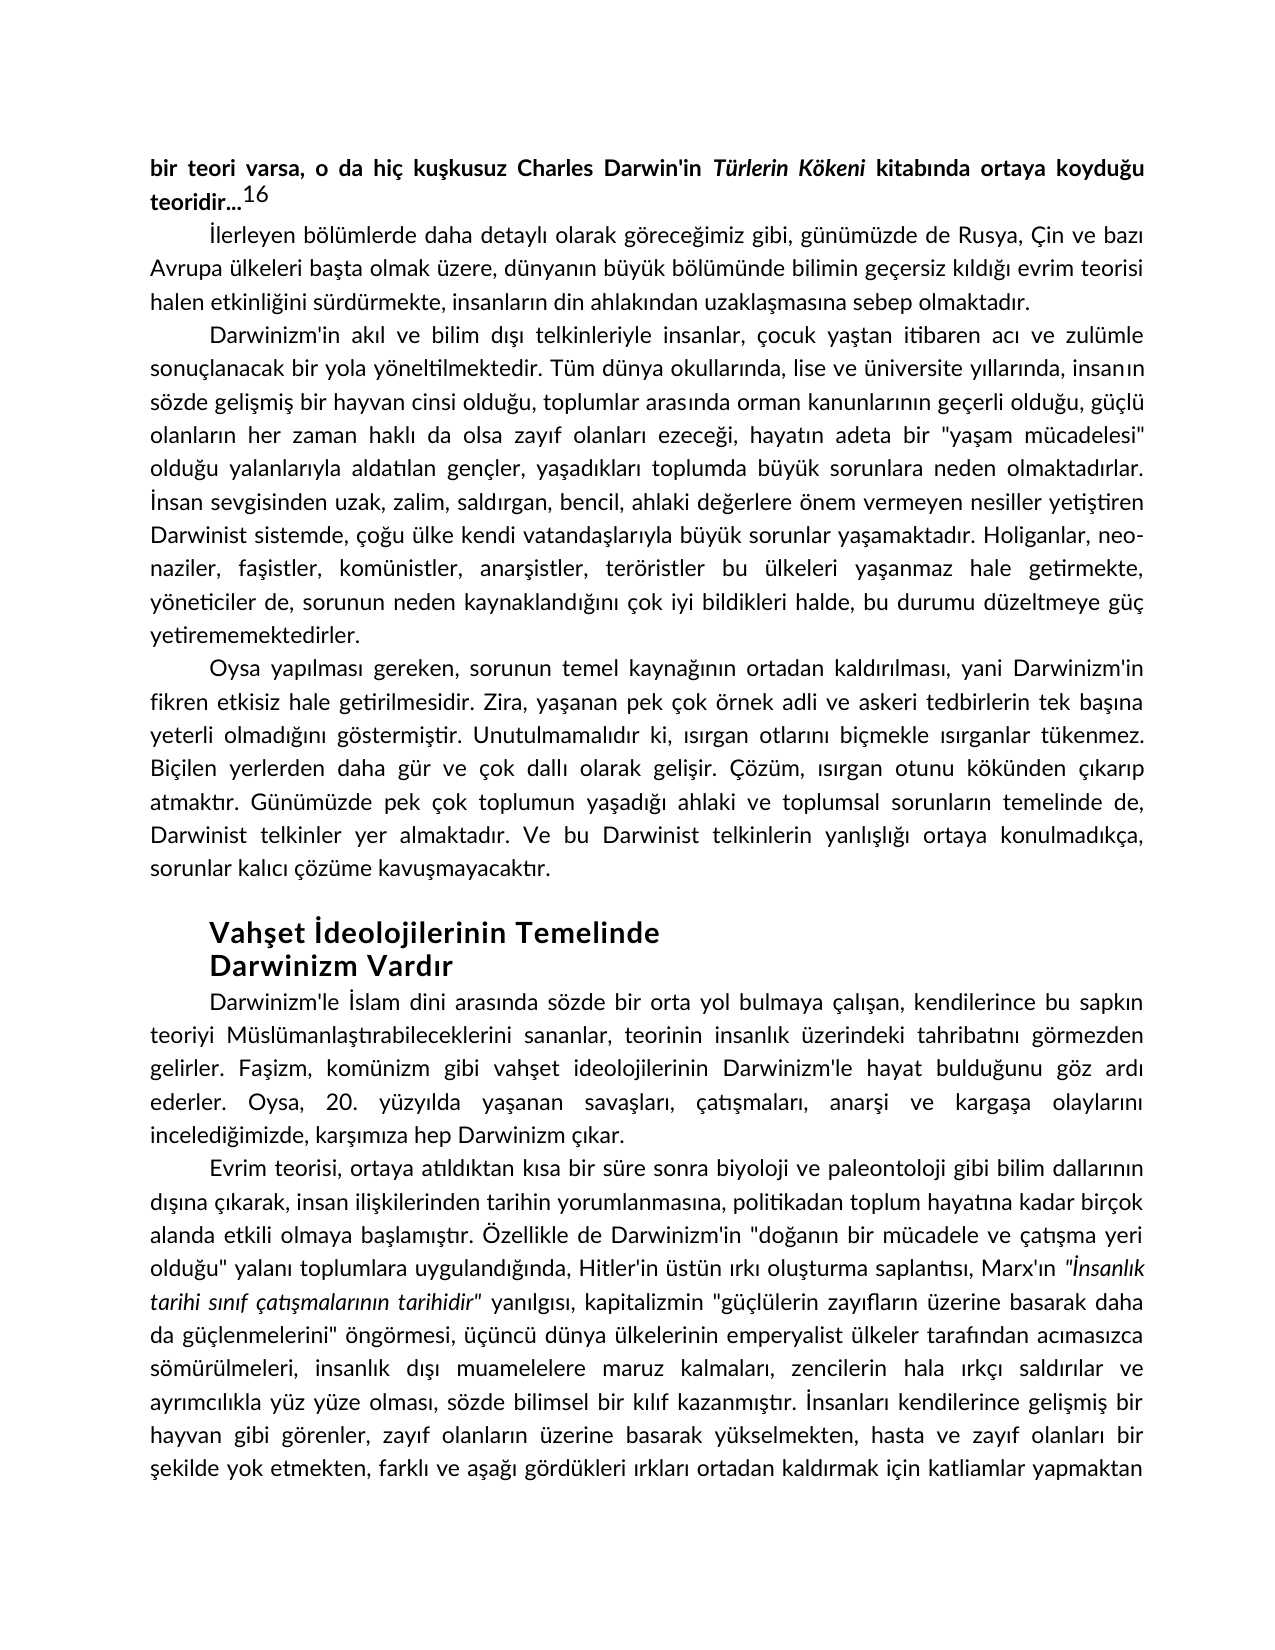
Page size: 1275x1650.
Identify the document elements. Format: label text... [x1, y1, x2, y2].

text İlerleyen bölümlerde daha detaylı olarak göreceğimiz gibi, günümüzde de Rusya, Çin ve bazı Avrupa ülkeleri başta olmak üzere, dünyanın büyük bölümünde bilimin geçersiz kıldığı evrim teorisi halen etkinliğini sürdürmekte, insanların din ahlakından uzaklaşmasına sebep olmaktadır. [150, 217, 1145, 317]
text Darwinizm'in akıl ve bilim dışı telkinleriyle insanlar, çocuk yaştan itibaren acı ve zulümle sonuçlanacak bir yola yöneltilmektedir. Tüm dünya okullarında, lise ve üniversite yıllarında, insanın sözde gelişmiş bir hayvan cinsi olduğu, toplumlar arasında orman kanunlarının geçerli olduğu, güçlü olanların her zaman haklı da olsa zayıf olanları ezeceği, hayatın adeta bir "yaşam mücadelesi" olduğu yalanlarıyla aldatılan gençler, yaşadıkları toplumda büyük sorunlara neden olmaktadırlar. İnsan sevgisinden uzak, zalim, saldırgan, bencil, ahlaki değerlere önem vermeyen nesiller yetiştiren Darwinist sistemde, çoğu ülke kendi vatandaşlarıyla büyük sorunlar yaşamaktadır. Holiganlar, neo-naziler, faşistler, komünistler, anarşistler, teröristler bu ülkeleri yaşanmaz hale getirmekte, yöneticiler de, sorunun neden kaynaklandığını çok iyi bildikleri halde, bu durumu düzeltmeye güç yetirememektedirler. [150, 317, 1145, 650]
text Oysa yapılması gereken, sorunun temel kaynağının ortadan kaldırılması, yani Darwinizm'in fikren etkisiz hale getirilmesidir. Zira, yaşanan pek çok örnek adli ve askeri tedbirlerin tek başına yeterli olmadığını göstermiştir. Unutulmamalıdır ki, ısırgan otlarını biçmekle ısırganlar tükenmez. Biçilen yerlerden daha gür ve çok dallı olarak gelişir. Çözüm, ısırgan otunu kökünden çıkarıp atmaktır. Günümüzde pek çok toplumun yaşadığı ahlaki ve toplumsal sorunların temelinde de, Darwinist telkinler yer almaktadır. Ve bu Darwinist telkinlerin yanlışlığı ortaya konulmadıkça, sorunlar kalıcı çözüme kavuşmayacaktır. [150, 650, 1145, 883]
text bir teori varsa, o da hiç kuşkusuz Charles Darwin'in Türlerin Kökeni kitabında ortaya koyduğu teoridir...16 [150, 150, 1145, 217]
text Darwinizm'le İslam dini arasında sözde bir orta yol bulmaya çalışan, kendilerince bu sapkın teoriyi Müslümanlaştırabileceklerini sananlar, teorinin insanlık üzerindeki tahribatını görmezden gelirler. Faşizm, komünizm gibi vahşet ideolojilerinin Darwinizm'le hayat bulduğunu göz ardı ederler. Oysa, 20. yüzyılda yaşanan savaşları, çatışmaları, anarşi ve kargaşa olaylarını incelediğimizde, karşımıza hep Darwinizm çıkar. [150, 983, 1145, 1150]
text Evrim teorisi, ortaya atıldıktan kısa bir süre sonra biyoloji ve paleontoloji gibi bilim dallarının dışına çıkarak, insan ilişkilerinden tarihin yorumlanmasına, politikadan toplum hayatına kadar birçok alanda etkili olmaya başlamıştır. Özellikle de Darwinizm'in "doğanın bir mücadele ve çatışma yeri olduğu" yalanı toplumlara uygulandığında, Hitler'in üstün ırkı oluşturma saplantısı, Marx'ın "İnsanlık tarihi sınıf çatışmalarının tarihidir" yanılgısı, kapitalizmin "güçlülerin zayıfların üzerine basarak daha da güçlenmelerini" öngörmesi, üçüncü dünya ülkelerinin emperyalist ülkeler tarafından acımasızca sömürülmeleri, insanlık dışı muamelelere maruz kalmaları, zencilerin hala ırkçı saldırılar ve ayrımcılıkla yüz yüze olması, sözde bilimsel bir kılıf kazanmıştır. İnsanları kendilerince gelişmiş bir hayvan gibi görenler, zayıf olanların üzerine basarak yükselmekten, hasta ve zayıf olanları bir şekilde yok etmekten, farklı ve aşağı gördükleri ırkları ortadan kaldırmak için katliamlar yapmaktan [150, 1150, 1145, 1483]
text Darwinizm Vardır [150, 950, 1145, 983]
text Vahşet İdeolojilerinin Temelinde [150, 917, 1145, 950]
